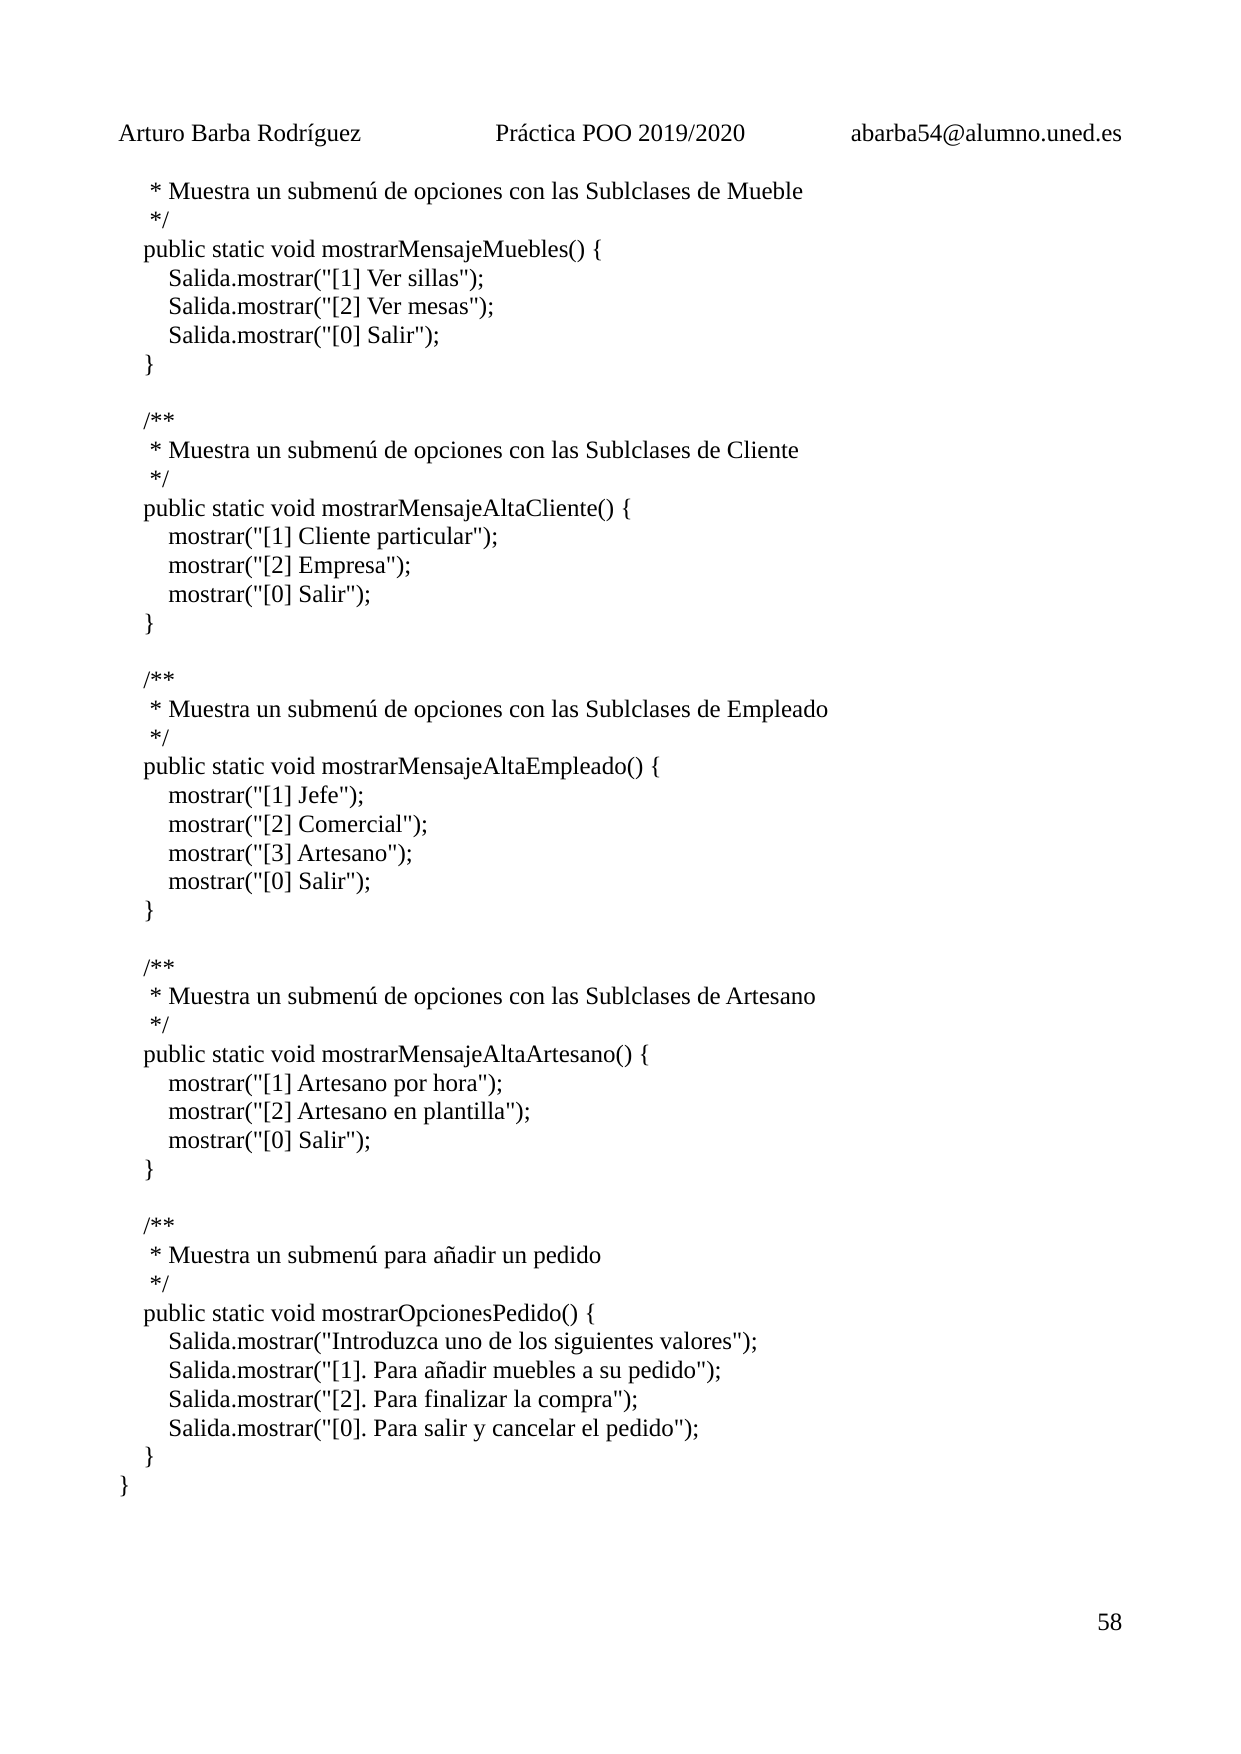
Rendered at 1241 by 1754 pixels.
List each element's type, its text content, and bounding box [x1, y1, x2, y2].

text */ [118, 1010, 1122, 1039]
text /** [118, 406, 1122, 435]
text * Muestra un submenú de opciones con las Sublclases de Mueble [118, 176, 1122, 205]
text public static void mostrarMensajeAltaCliente() { [118, 493, 1122, 521]
text } [118, 1470, 1122, 1499]
text public static void mostrarMensajeAltaEmpleado() { [118, 751, 1122, 780]
text mostrar("[2] Empresa"); [118, 550, 1122, 579]
text /** [118, 953, 1122, 981]
text } [118, 895, 1122, 924]
text * Muestra un submenú para añadir un pedido [118, 1240, 1122, 1269]
text Salida.mostrar("Introduzca uno de los siguientes valores"); [118, 1326, 1122, 1355]
text Salida.mostrar("[1] Ver sillas"); [118, 263, 1122, 291]
text public static void mostrarMensajeMuebles() { [118, 234, 1122, 263]
text } [118, 1441, 1122, 1470]
text mostrar("[1] Cliente particular"); [118, 521, 1122, 550]
text */ [118, 1269, 1122, 1298]
text Salida.mostrar("[2]. Para finalizar la compra"); [118, 1384, 1122, 1413]
text mostrar("[1] Artesano por hora"); [118, 1068, 1122, 1096]
text Salida.mostrar("[2] Ver mesas"); [118, 291, 1122, 320]
text mostrar("[1] Jefe"); [118, 780, 1122, 809]
text /** [118, 1211, 1122, 1240]
text Salida.mostrar("[0]. Para salir y cancelar el pedido"); [118, 1413, 1122, 1441]
text mostrar("[0] Salir"); [118, 579, 1122, 608]
text } [118, 608, 1122, 636]
text */ [118, 723, 1122, 751]
text mostrar("[0] Salir"); [118, 866, 1122, 895]
text */ [118, 205, 1122, 234]
text public static void mostrarOpcionesPedido() { [118, 1298, 1122, 1326]
text Salida.mostrar("[0] Salir"); [118, 320, 1122, 349]
text /** [118, 665, 1122, 694]
text * Muestra un submenú de opciones con las Sublclases de Empleado [118, 694, 1122, 723]
text public static void mostrarMensajeAltaArtesano() { [118, 1039, 1122, 1068]
text */ [118, 464, 1122, 493]
text } [118, 349, 1122, 378]
text mostrar("[3] Artesano"); [118, 838, 1122, 866]
text Salida.mostrar("[1]. Para añadir muebles a su pedido"); [118, 1355, 1122, 1384]
text } [118, 1154, 1122, 1183]
text mostrar("[2] Comercial"); [118, 809, 1122, 838]
text mostrar("[2] Artesano en plantilla"); [118, 1096, 1122, 1125]
text * Muestra un submenú de opciones con las Sublclases de Cliente [118, 435, 1122, 464]
text * Muestra un submenú de opciones con las Sublclases de Artesano [118, 981, 1122, 1010]
text mostrar("[0] Salir"); [118, 1125, 1122, 1154]
